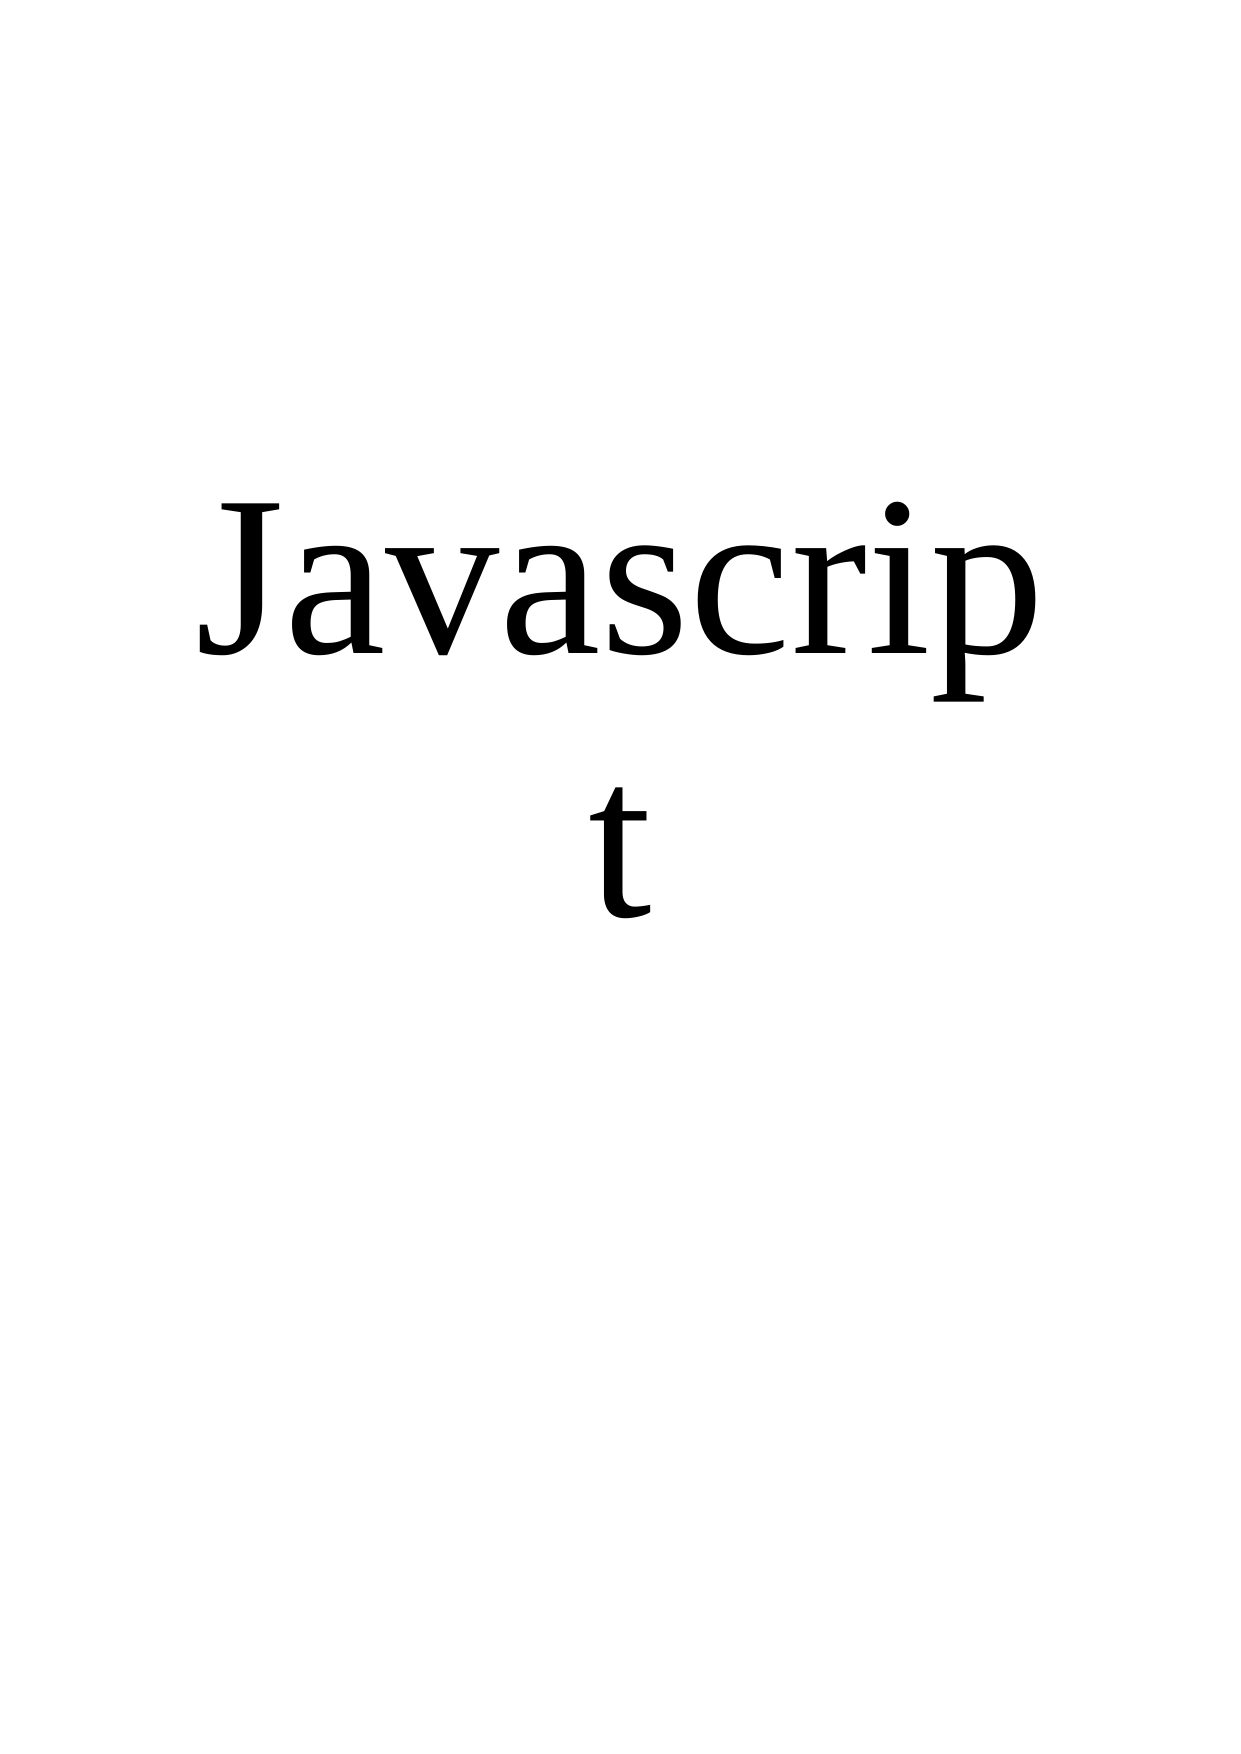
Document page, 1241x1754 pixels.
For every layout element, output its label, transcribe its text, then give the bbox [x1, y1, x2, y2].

text Javascript [177, 440, 1063, 966]
